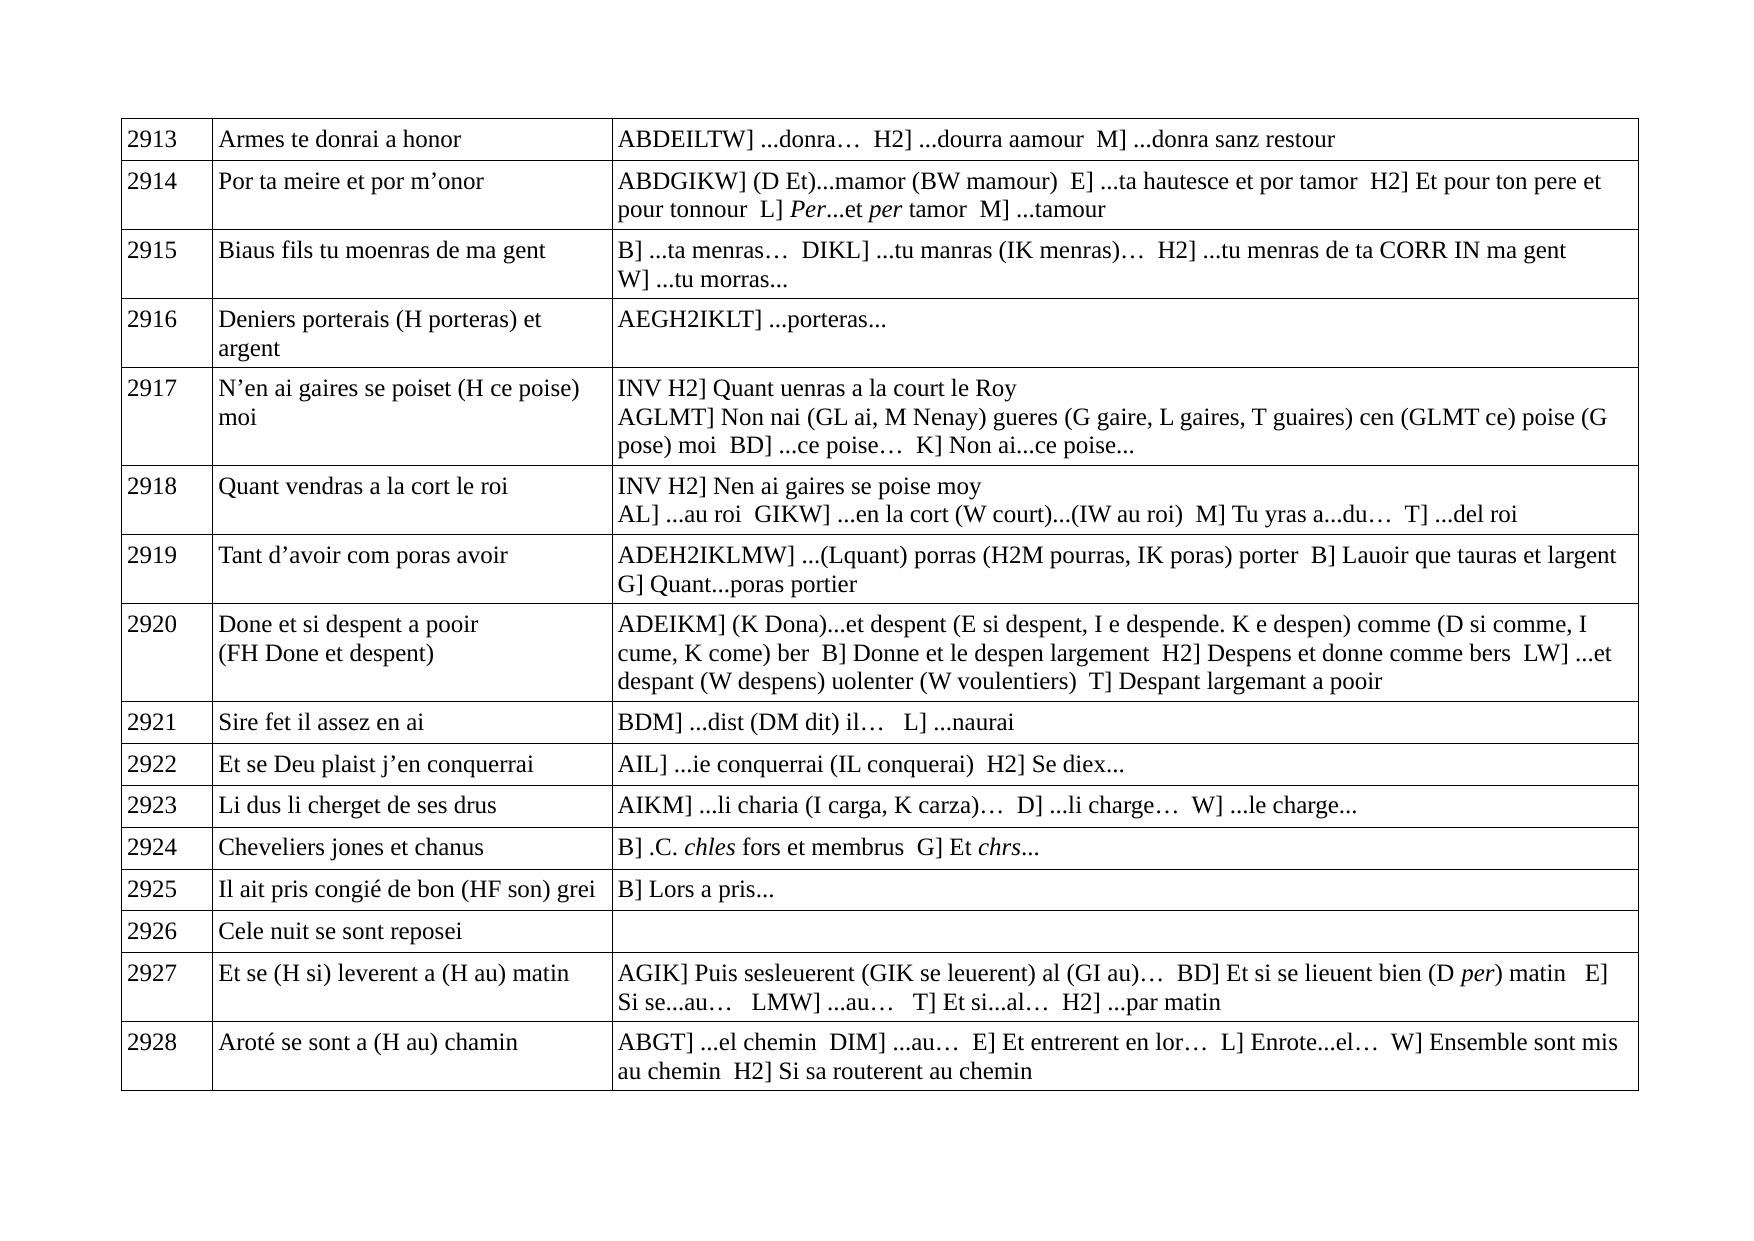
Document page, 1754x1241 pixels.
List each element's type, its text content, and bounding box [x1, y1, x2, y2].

table_cell ABDGIKW] (D Et)...mamor (BW mamour) E] ...ta hautesce et por tamor H2] Et pour ton pere et pour tonnour L] Per...et per tamor M] ...tamour [613, 161, 1638, 229]
table_cell [613, 911, 1638, 952]
table_cell 2913 [122, 119, 212, 160]
table_cell AEGH2IKLT] ...porteras... [613, 299, 1638, 367]
table_cell Et se Deu plaist j’en conquerrai [213, 744, 612, 785]
table_cell B] ...ta menras… DIKL] ...tu manras (IK menras)… H2] ...tu menras de ta CORR IN ma gent W] ...tu morras... [613, 230, 1638, 298]
table_cell Por ta meire et por m’onor [213, 161, 612, 229]
table_cell ABDEILTW] ...donra… H2] ...dourra aamour M] ...donra sanz restour [613, 119, 1638, 160]
table_cell AGIK] Puis sesleuerent (GIK se leuerent) al (GI au)… BD] Et si se lieuent bien (D per) matin E] Si se...au… LMW] ...au… T] Et si...al… H2] ...par matin [613, 953, 1638, 1021]
table_cell ADEH2IKLMW] ...(Lquant) porras (H2M pourras, IK poras) porter B] Lauoir que tauras et largent G] Quant...poras portier [613, 535, 1638, 603]
table_cell Tant d’avoir com poras avoir [213, 535, 612, 603]
table_cell 2917 [122, 368, 212, 465]
table_cell Deniers porterais (H porteras) et argent [213, 299, 612, 367]
table_cell 2921 [122, 702, 212, 743]
table_cell 2923 [122, 786, 212, 827]
table_cell INV H2] Quant uenras a la court le Roy AGLMT] Non nai (GL ai, M Nenay) gueres (G gaire, L gaires, T guaires) cen (GLMT ce) poise (G pose) moi BD] ...ce poise… K] Non ai...ce poise... [613, 368, 1638, 465]
table_cell BDM] ...dist (DM dit) il… L] ...naurai [613, 702, 1638, 743]
table_cell B] .C. chles fors et membrus G] Et chrs... [613, 828, 1638, 868]
table_cell B] Lors a pris... [613, 870, 1638, 910]
table_cell Biaus fils tu moenras de ma gent [213, 230, 612, 298]
table_cell Et se (H si) leverent a (H au) matin [213, 953, 612, 1021]
table_cell 2920 [122, 604, 212, 701]
table_cell Quant vendras a la cort le roi [213, 466, 612, 534]
table_cell Cele nuit se sont reposei [213, 911, 612, 952]
table_cell 2924 [122, 828, 212, 868]
table_cell 2914 [122, 161, 212, 229]
table_cell Sire fet il assez en ai [213, 702, 612, 743]
table_cell ADEIKM] (K Dona)...et despent (E si despent, I e despende. K e despen) comme (D si comme, I cume, K come) ber B] Donne et le despen largement H2] Despens et donne comme bers LW] ...et despant (W despens) uolenter (W voulentiers) T] Despant largemant a pooir [613, 604, 1638, 701]
table_cell N’en ai gaires se poiset (H ce poise) moi [213, 368, 612, 465]
table_cell Aroté se sont a (H au) chamin [213, 1022, 612, 1090]
table_cell 2927 [122, 953, 212, 1021]
table_cell Li dus li cherget de ses drus [213, 786, 612, 827]
table_cell 2926 [122, 911, 212, 952]
table_cell 2918 [122, 466, 212, 534]
table_cell 2922 [122, 744, 212, 785]
table_cell Cheveliers jones et chanus [213, 828, 612, 868]
table_cell ABGT] ...el chemin DIM] ...au… E] Et entrerent en lor… L] Enrote...el… W] Ensemble sont mis au chemin H2] Si sa routerent au chemin [613, 1022, 1638, 1090]
table_cell 2925 [122, 870, 212, 910]
table_cell AIL] ...ie conquerrai (IL conquerai) H2] Se diex... [613, 744, 1638, 785]
table_cell AIKM] ...li charia (I carga, K carza)… D] ...li charge… W] ...le charge... [613, 786, 1638, 827]
table_cell 2915 [122, 230, 212, 298]
table_cell INV H2] Nen ai gaires se poise moy AL] ...au roi GIKW] ...en la cort (W court)...(IW au roi) M] Tu yras a...du… T] ...del roi [613, 466, 1638, 534]
table_cell Done et si despent a pooir (FH Done et despent) [213, 604, 612, 701]
table_cell 2928 [122, 1022, 212, 1090]
table_cell 2919 [122, 535, 212, 603]
table_cell Armes te donrai a honor [213, 119, 612, 160]
table_cell Il ait pris congié de bon (HF son) grei [213, 870, 612, 910]
table_cell 2916 [122, 299, 212, 367]
